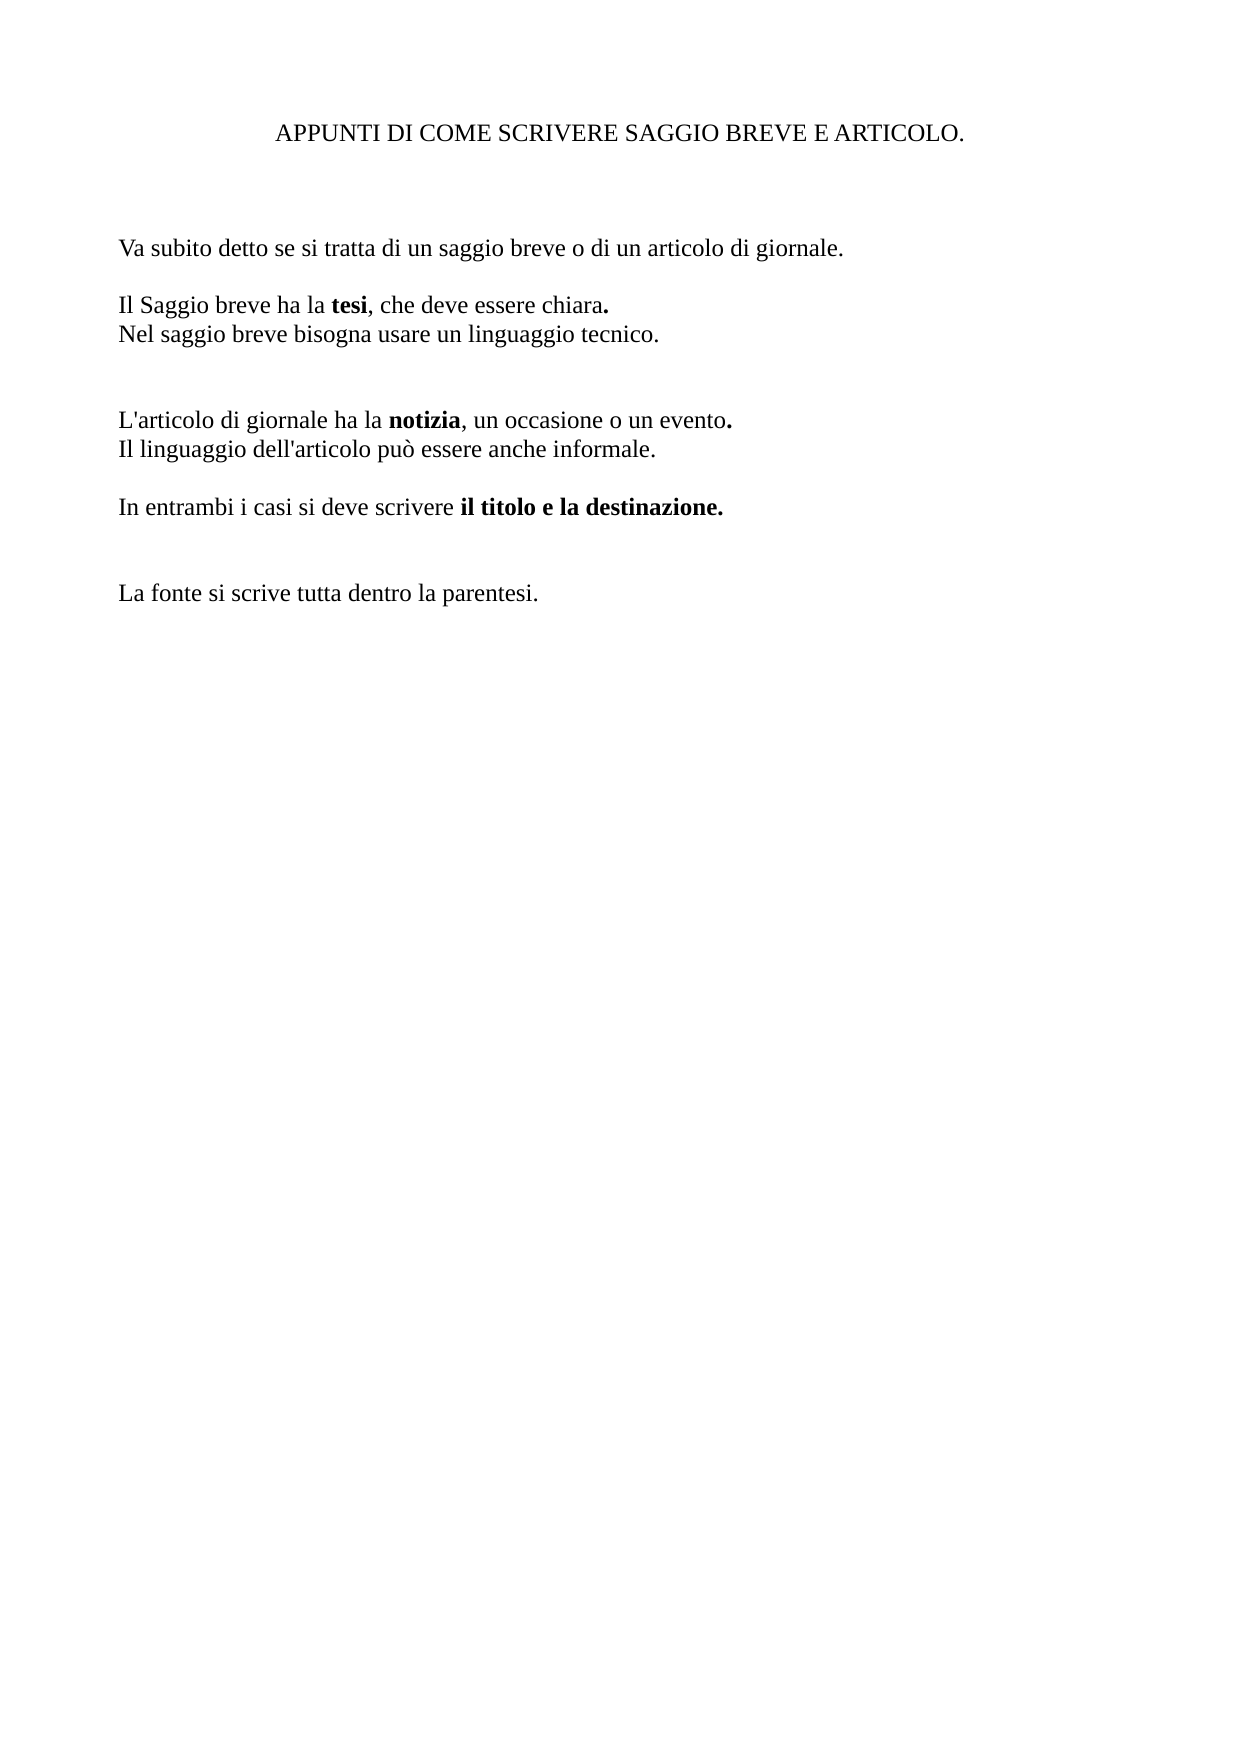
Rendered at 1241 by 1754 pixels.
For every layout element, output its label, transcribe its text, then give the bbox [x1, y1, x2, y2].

text Il Saggio breve ha la tesi, che deve essere chiara. [118, 291, 1122, 319]
text In entrambi i casi si deve scrivere il titolo e la destinazione. [118, 492, 1122, 521]
text Il linguaggio dell'articolo può essere anche informale. [118, 434, 1122, 463]
text La fonte si scrive tutta dentro la parentesi. [118, 578, 1122, 607]
text APPUNTI DI COME SCRIVERE SAGGIO BREVE E ARTICOLO. [118, 118, 1122, 147]
text L'articolo di giornale ha la notizia, un occasione o un evento. [118, 406, 1122, 434]
text Nel saggio breve bisogna usare un linguaggio tecnico. [118, 319, 1122, 348]
text Va subito detto se si tratta di un saggio breve o di un articolo di giornale. [118, 233, 1122, 262]
